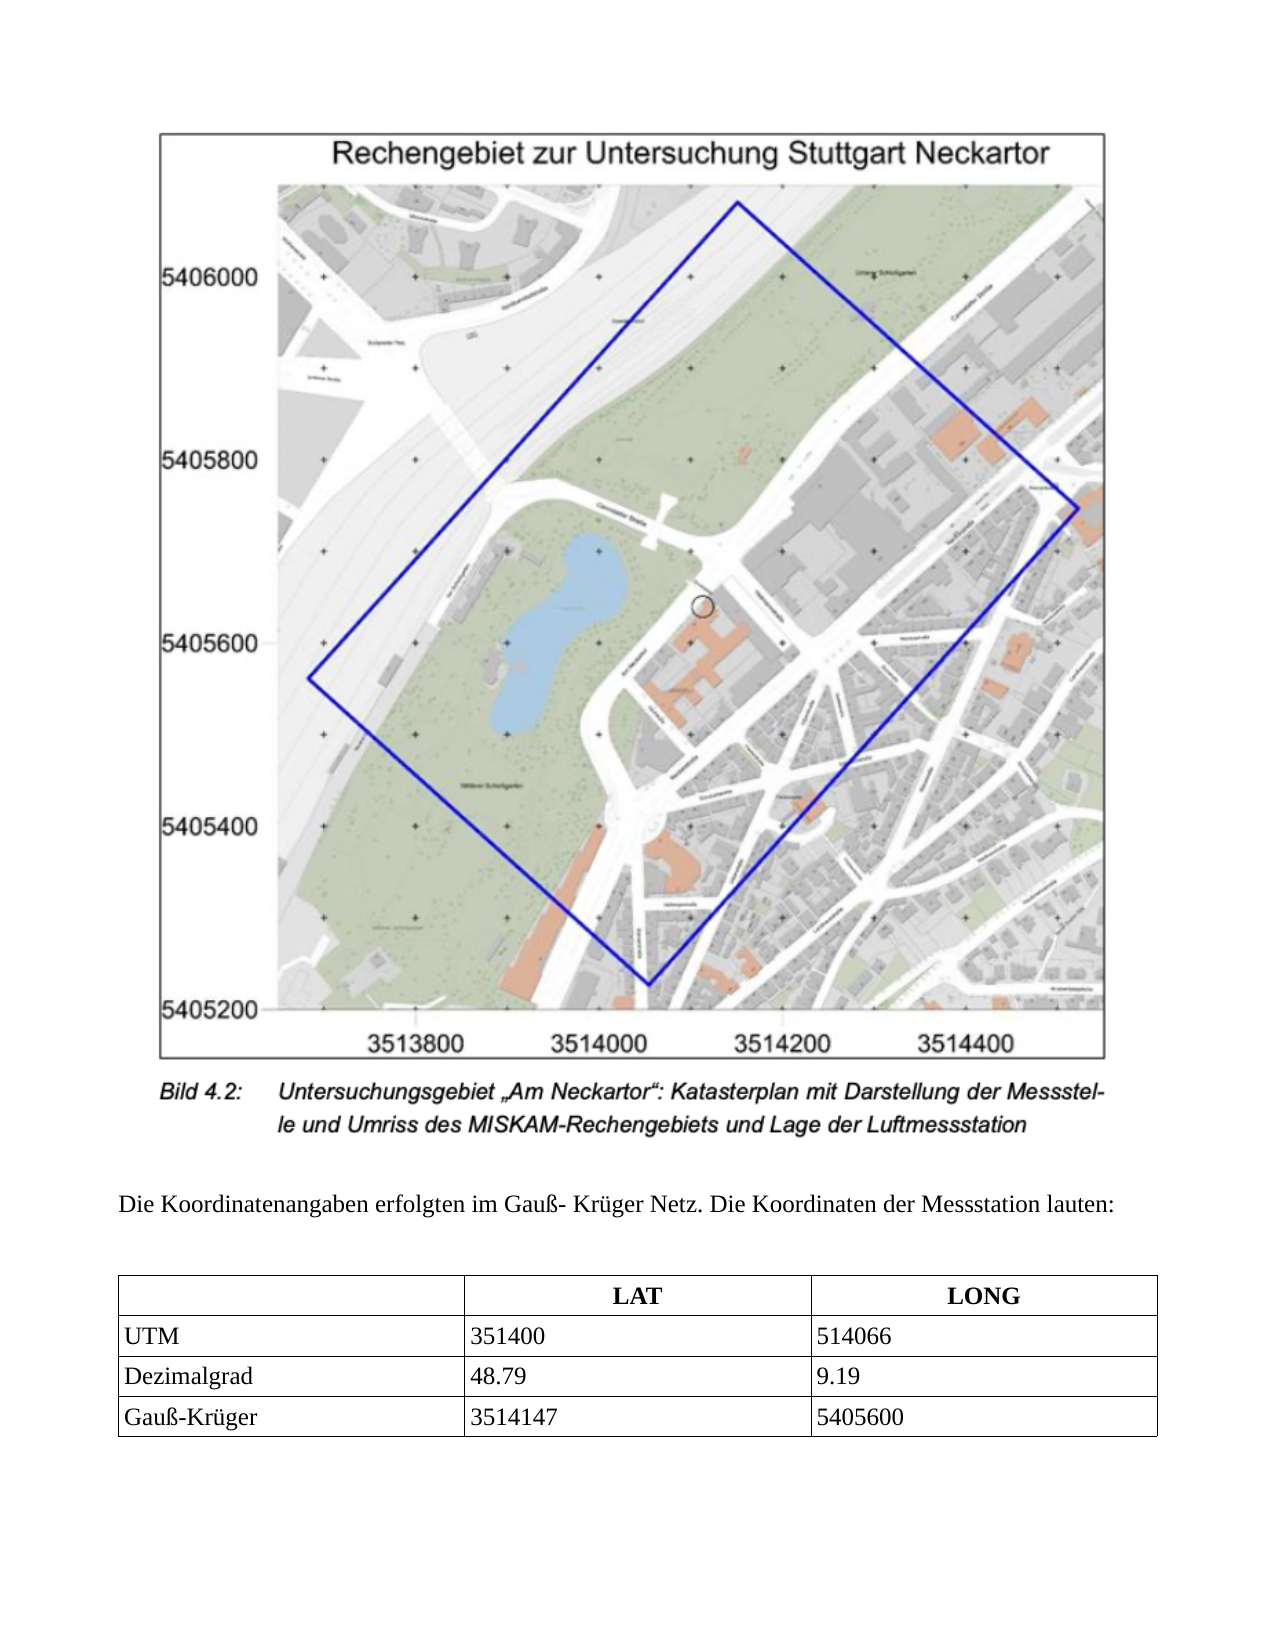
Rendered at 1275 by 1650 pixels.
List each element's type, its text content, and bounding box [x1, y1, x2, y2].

table_header LONG [812, 1276, 1157, 1315]
table_cell 48,79 [465, 1357, 811, 1396]
table_cell 3514147 [465, 1397, 811, 1436]
picture [140, 118, 1136, 1189]
table_cell 5405600 [812, 1397, 1157, 1436]
table_header LAT [465, 1276, 811, 1315]
table_header [119, 1276, 464, 1315]
text Die Koordinatenangaben erfolgten im Gauß- Krüger Netz. Die Koordinaten der Messstation lauten: [118, 118, 1157, 1217]
table_cell Gauß-Krüger [119, 1397, 464, 1436]
table_cell Dezimalgrad [119, 1357, 464, 1396]
table_cell 351400 [465, 1316, 811, 1356]
table_cell 514066 [812, 1316, 1157, 1356]
table_cell 9,19 [812, 1357, 1157, 1396]
table_cell UTM [119, 1316, 464, 1356]
